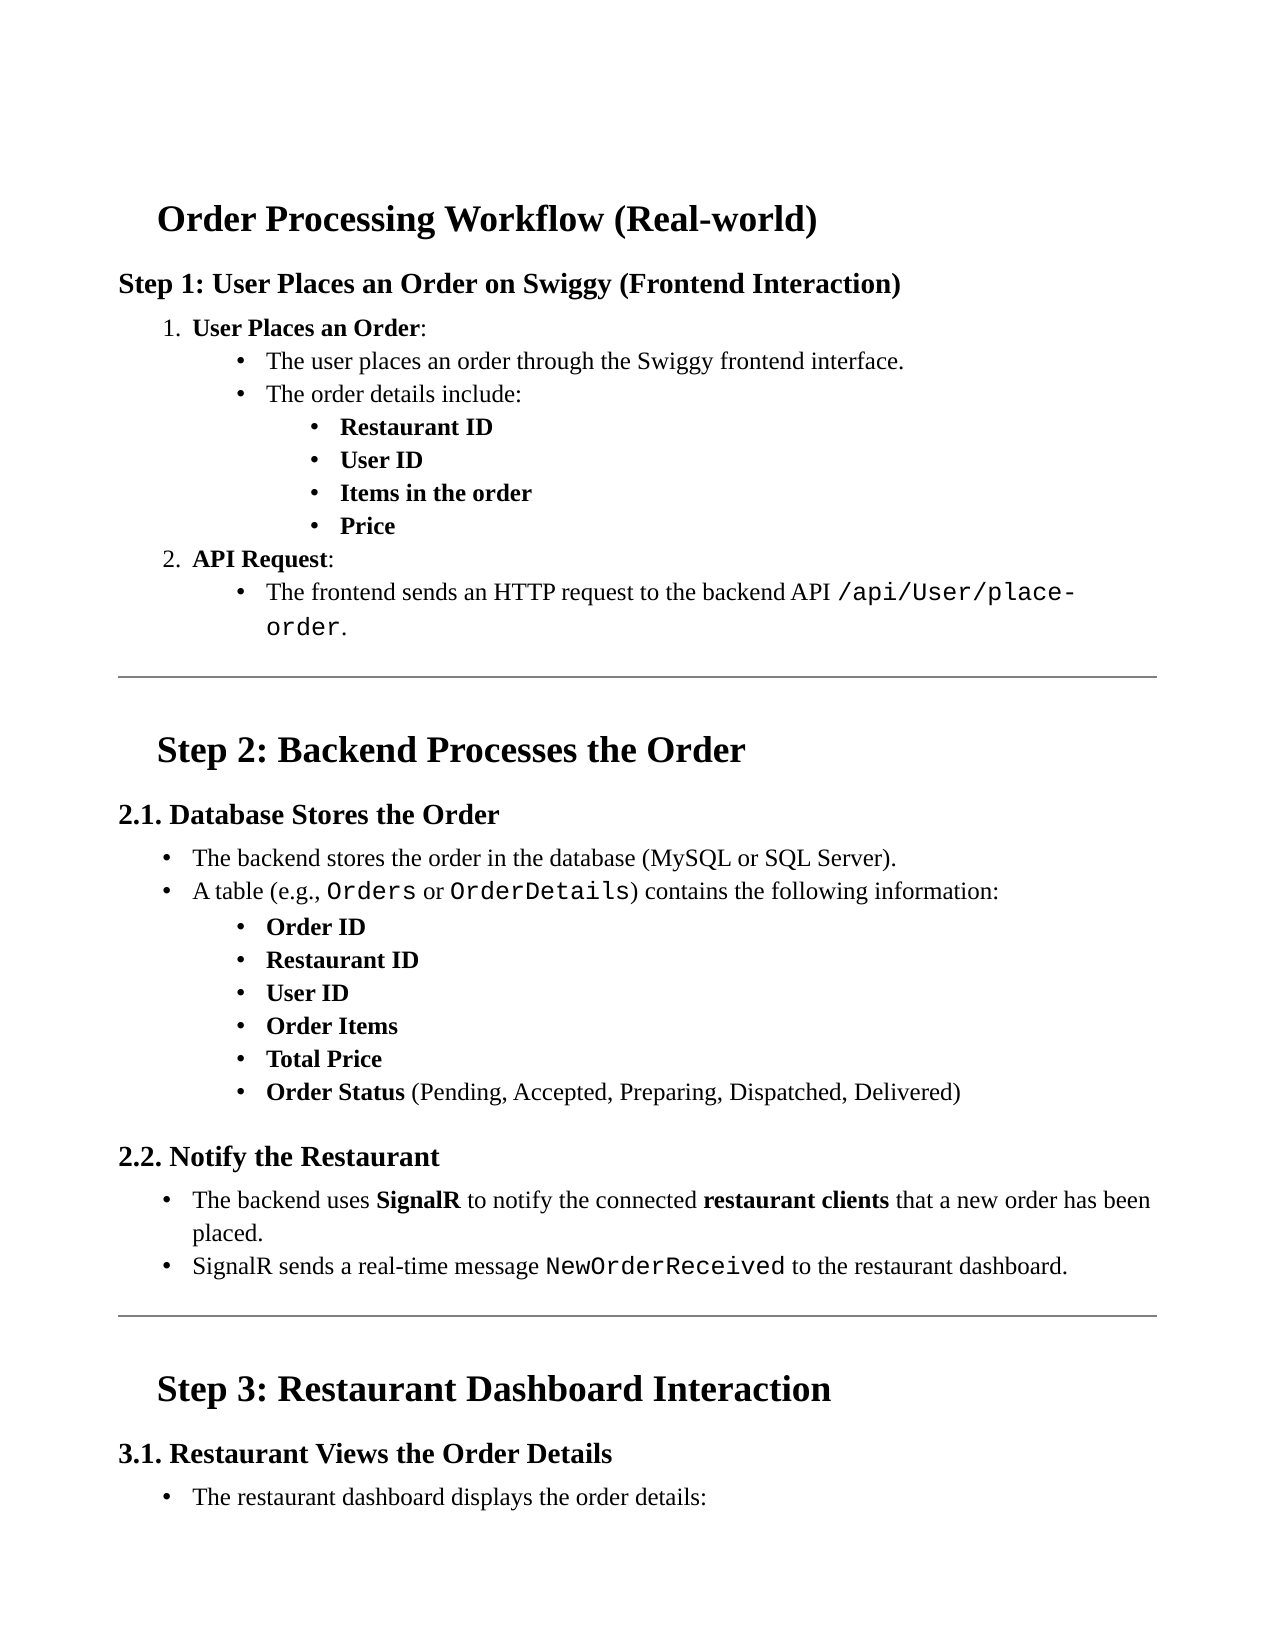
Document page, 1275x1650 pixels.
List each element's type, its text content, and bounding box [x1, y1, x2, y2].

list User ID [236, 978, 1157, 1007]
list Order Status (Pending, Accepted, Preparing, Dispatched, Delivered) [236, 1077, 1157, 1106]
list Price [310, 511, 1157, 539]
list User ID [310, 445, 1157, 473]
list The restaurant dashboard displays the order details: [162, 1482, 1157, 1511]
list The backend stores the order in the database (MySQL or SQL Server). [162, 843, 1157, 872]
subtitle 2.1. Database Stores the Order [118, 797, 1157, 831]
list A table (e.g., Orders or OrderDetails) contains the following information: [162, 876, 1157, 907]
list SignalR sends a real-time message NewOrderReceived to the restaurant dashboard. [162, 1251, 1157, 1282]
list API Request: [162, 544, 1157, 573]
subtitle Step 1: User Places an Order on Swiggy (Frontend Interaction) [118, 267, 1157, 300]
list Total Price [236, 1044, 1157, 1073]
subtitle 🔄 Step 2: Backend Processes the Order [118, 727, 1157, 770]
list Order Items [236, 1011, 1157, 1039]
list Restaurant ID [310, 412, 1157, 441]
list Order ID [236, 912, 1157, 941]
list User Places an Order: [162, 313, 1157, 341]
list The order details include: [236, 379, 1157, 407]
list The backend uses SignalR to notify the connected restaurant clients that a new order has been placed. [162, 1185, 1157, 1247]
subtitle 📝 Order Processing Workflow (Real-world) [118, 196, 1157, 239]
subtitle 3.1. Restaurant Views the Order Details [118, 1436, 1157, 1470]
subtitle 2.2. Notify the Restaurant [118, 1139, 1157, 1173]
list Items in the order [310, 478, 1157, 507]
list The user places an order through the Swiggy frontend interface. [236, 346, 1157, 374]
list The frontend sends an HTTP request to the backend API /api/User/place-order. [236, 577, 1157, 643]
subtitle 🏢 Step 3: Restaurant Dashboard Interaction [118, 1366, 1157, 1409]
list Restaurant ID [236, 945, 1157, 973]
